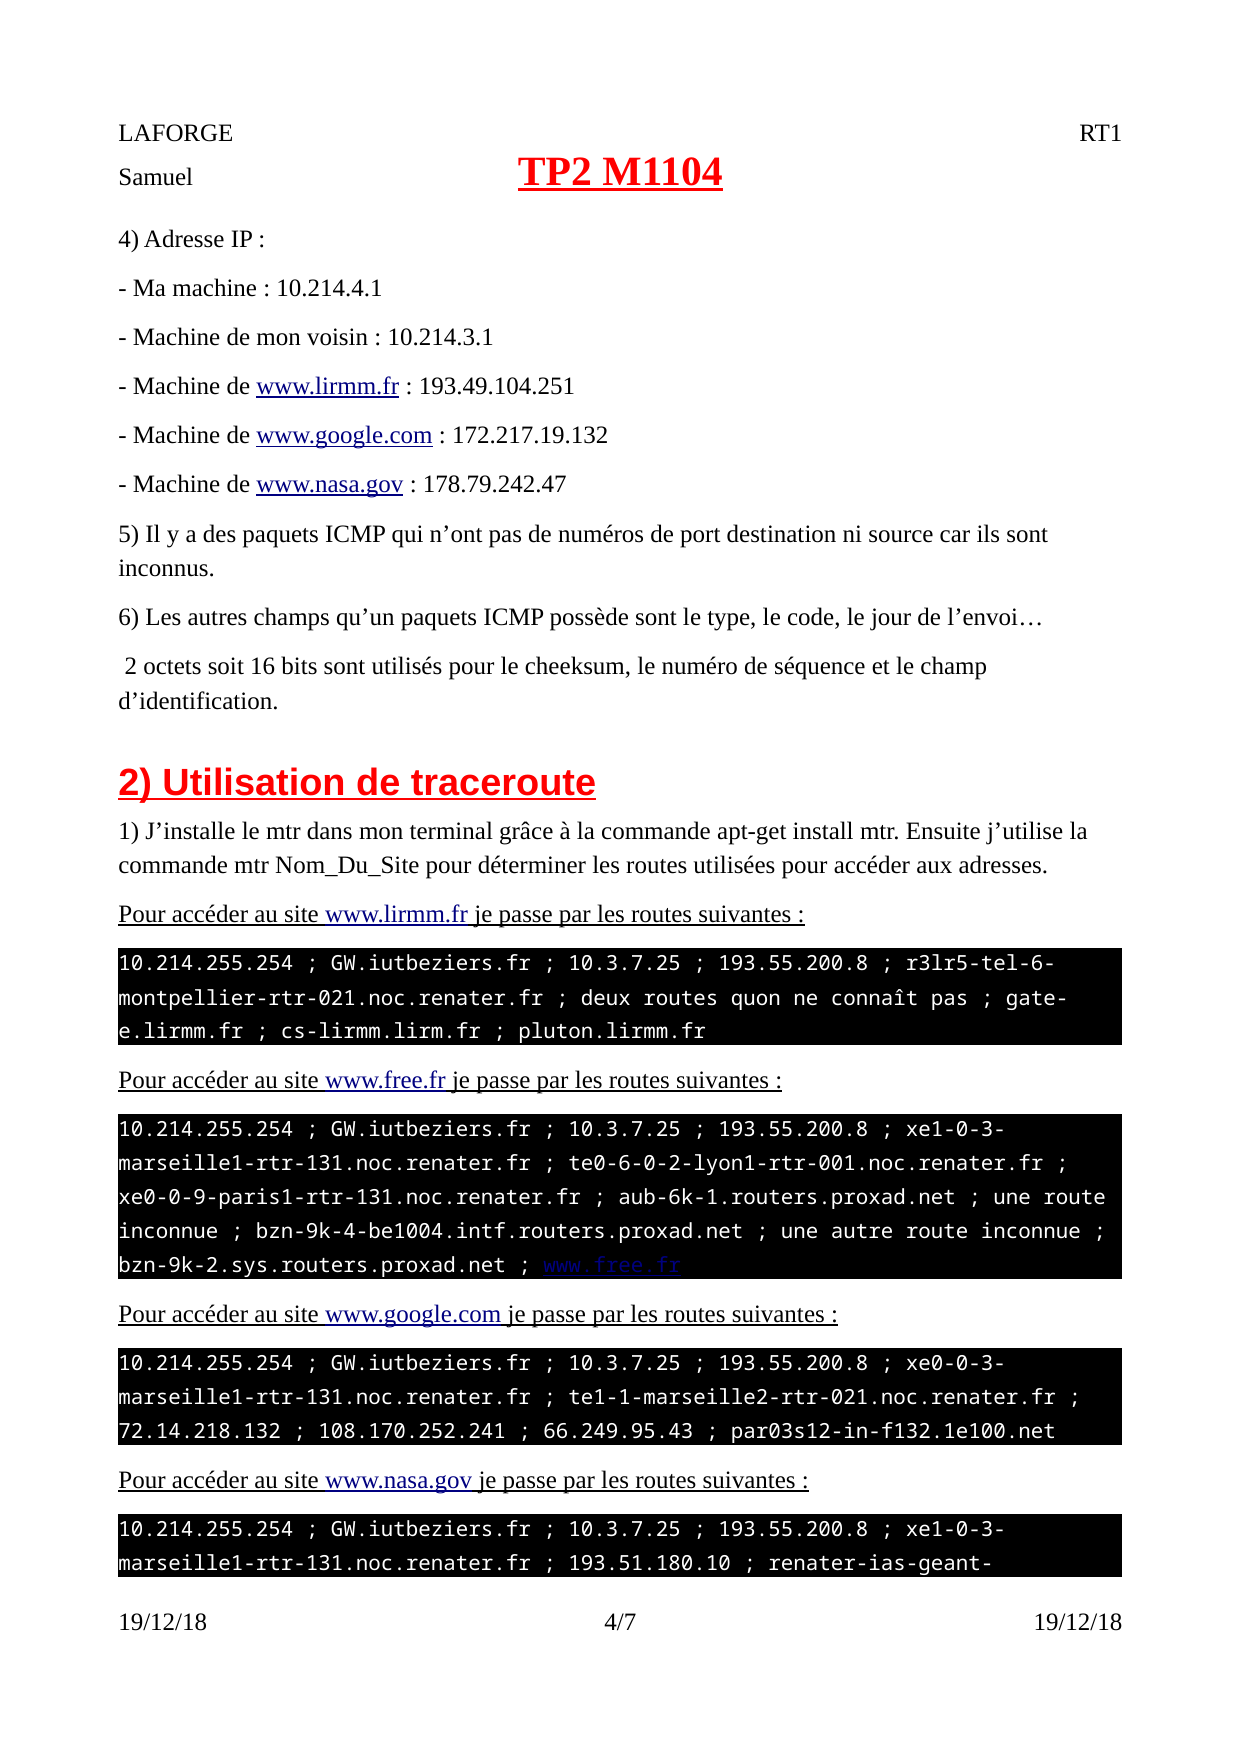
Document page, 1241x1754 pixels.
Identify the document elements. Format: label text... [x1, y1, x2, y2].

text 2 octets soit 16 bits sont utilisés pour le cheeksum, le numéro de séquence et le champ d’identification. [118, 651, 1122, 714]
text 6) Les autres champs qu’un paquets ICMP possède sont le type, le code, le jour de l’envoi… [118, 602, 1122, 631]
text - Machine de www.nasa.gov : 178.79.242.47 [118, 469, 1122, 498]
text Pour accéder au site www.google.com je passe par les routes suivantes : [118, 1299, 1122, 1328]
text 10.214.255.254 ; GW.iutbeziers.fr ; 10.3.7.25 ; 193.55.200.8 ; xe0-0-3-marseille1-rtr-131.noc.renater.fr ; te1-1-marseille2-rtr-021.noc.renater.fr ; 72.14.218.132 ; 108.170.252.241 ; 66.249.95.43 ; par03s12-in-f132.1e100.net [118, 1348, 1122, 1445]
text 1) J’installe le mtr dans mon terminal grâce à la commande apt-get install mtr. Ensuite j’utilise la commande mtr Nom_Du_Site pour déterminer les routes utilisées pour accéder aux adresses. [118, 816, 1122, 879]
text - Machine de mon voisin : 10.214.3.1 [118, 322, 1122, 351]
text - Machine de www.google.com : 172.217.19.132 [118, 421, 1122, 449]
text 4) Adresse IP : [118, 224, 1122, 253]
text 10.214.255.254 ; GW.iutbeziers.fr ; 10.3.7.25 ; 193.55.200.8 ; xe1-0-3-marseille1-rtr-131.noc.renater.fr ; 193.51.180.10 ; renater-ias-geant- [118, 1514, 1122, 1577]
subtitle 2) Utilisation de traceroute [118, 760, 1122, 803]
text Pour accéder au site www.nasa.gov je passe par les routes suivantes : [118, 1465, 1122, 1494]
text 10.214.255.254 ; GW.iutbeziers.fr ; 10.3.7.25 ; 193.55.200.8 ; r3lr5-tel-6-montpellier-rtr-021.noc.renater.fr ; deux routes quon ne connaît pas ; gate-e.lirmm.fr ; cs-lirmm.lirm.fr ; pluton.lirmm.fr [118, 948, 1122, 1045]
text Pour accéder au site www.free.fr je passe par les routes suivantes : [118, 1065, 1122, 1094]
text Pour accéder au site www.lirmm.fr je passe par les routes suivantes : [118, 899, 1122, 928]
text - Ma machine : 10.214.4.1 [118, 273, 1122, 302]
text - Machine de www.lirmm.fr : 193.49.104.251 [118, 371, 1122, 400]
text 10.214.255.254 ; GW.iutbeziers.fr ; 10.3.7.25 ; 193.55.200.8 ; xe1-0-3-marseille1-rtr-131.noc.renater.fr ; te0-6-0-2-lyon1-rtr-001.noc.renater.fr ; xe0-0-9-paris1-rtr-131.noc.renater.fr ; aub-6k-1.routers.proxad.net ; une route inconnue ; bzn-9k-4-be1004.intf.routers.proxad.net ; une autre route inconnue ; bzn-9k-2.sys.routers.proxad.net ; www.free.fr [118, 1114, 1122, 1279]
text 5) Il y a des paquets ICMP qui n’ont pas de numéros de port destination ni source car ils sont inconnus. [118, 519, 1122, 582]
